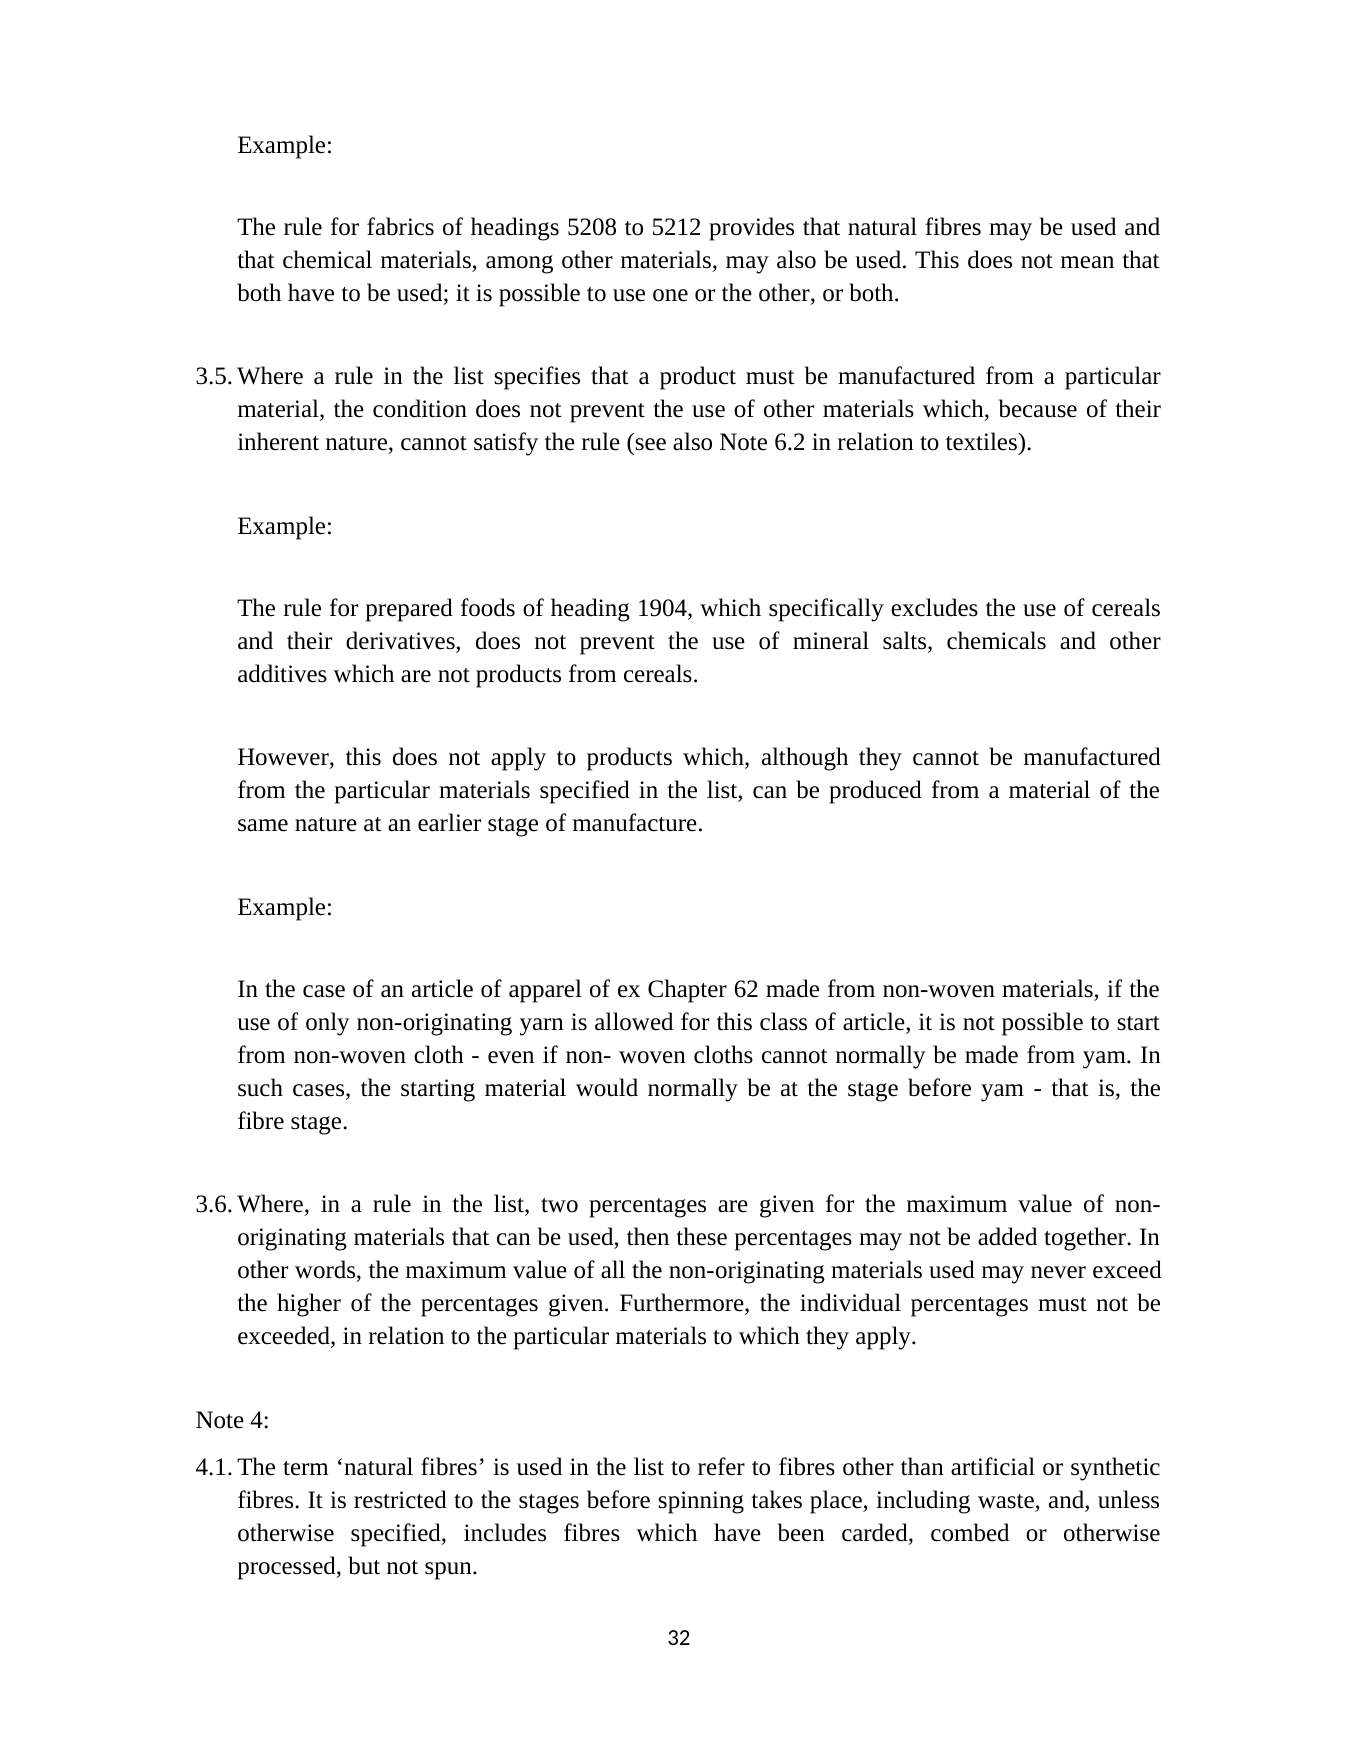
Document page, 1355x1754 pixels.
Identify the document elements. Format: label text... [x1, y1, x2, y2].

list Where, in a rule in the list, two percentages are given for the maximum value of non-originating materials that can be used, then these percentages may not be added together. In other words, the maximum value of all the non-­originating materials used may never exceed the higher of the percentages given. Furthermore, the individual percentages must not be exceeded, in relation to the particular materials to which they apply. [195, 1189, 1162, 1350]
text Example: [237, 130, 1162, 158]
text The rule for fabrics of headings 5208 to 5212 provides that natural fibres may be used and that chemical materials, among other materials, may also be used. This does not mean that both have to be used; it is possible to use one or the other, or both. [237, 212, 1162, 307]
list Where a rule in the list specifies that a product must be manufactured from a particular material, the condition does not prevent the use of other materials which, because of their inherent nature, cannot satisfy the rule (see also Note 6.2 in relation to textiles). [195, 361, 1162, 456]
text In the case of an article of apparel of ex Chapter 62 made from non-woven materials, if the use of only non-­originating yarn is allowed for this class of article, it is not possible to start from non-woven cloth - even if non- woven cloths cannot normally be made from yam. In such cases, the starting material would normally be at the stage before yam - that is, the fibre stage. [237, 974, 1162, 1135]
text However, this does not apply to products which, although they cannot be manufactured from the particular materials specified in the list, can be produced from a material of the same nature at an earlier stage of manufacture. [237, 742, 1162, 836]
list The term ‘natural fibres’ is used in the list to refer to fibres other than artificial or synthetic fibres. It is restricted to the stages before spinning takes place, including waste, and, unless otherwise specified, includes fibres which have been carded, combed or otherwise processed, but not spun. [195, 1452, 1162, 1580]
text Example: [237, 892, 1162, 921]
text Example: [237, 511, 1162, 540]
text The rule for prepared foods of heading 1904, which specifically excludes the use of cereals and their derivatives, does not prevent the use of mineral salts, chemicals and other additives which are not products from cereals. [237, 593, 1162, 688]
text Note 4: [195, 1405, 1162, 1434]
